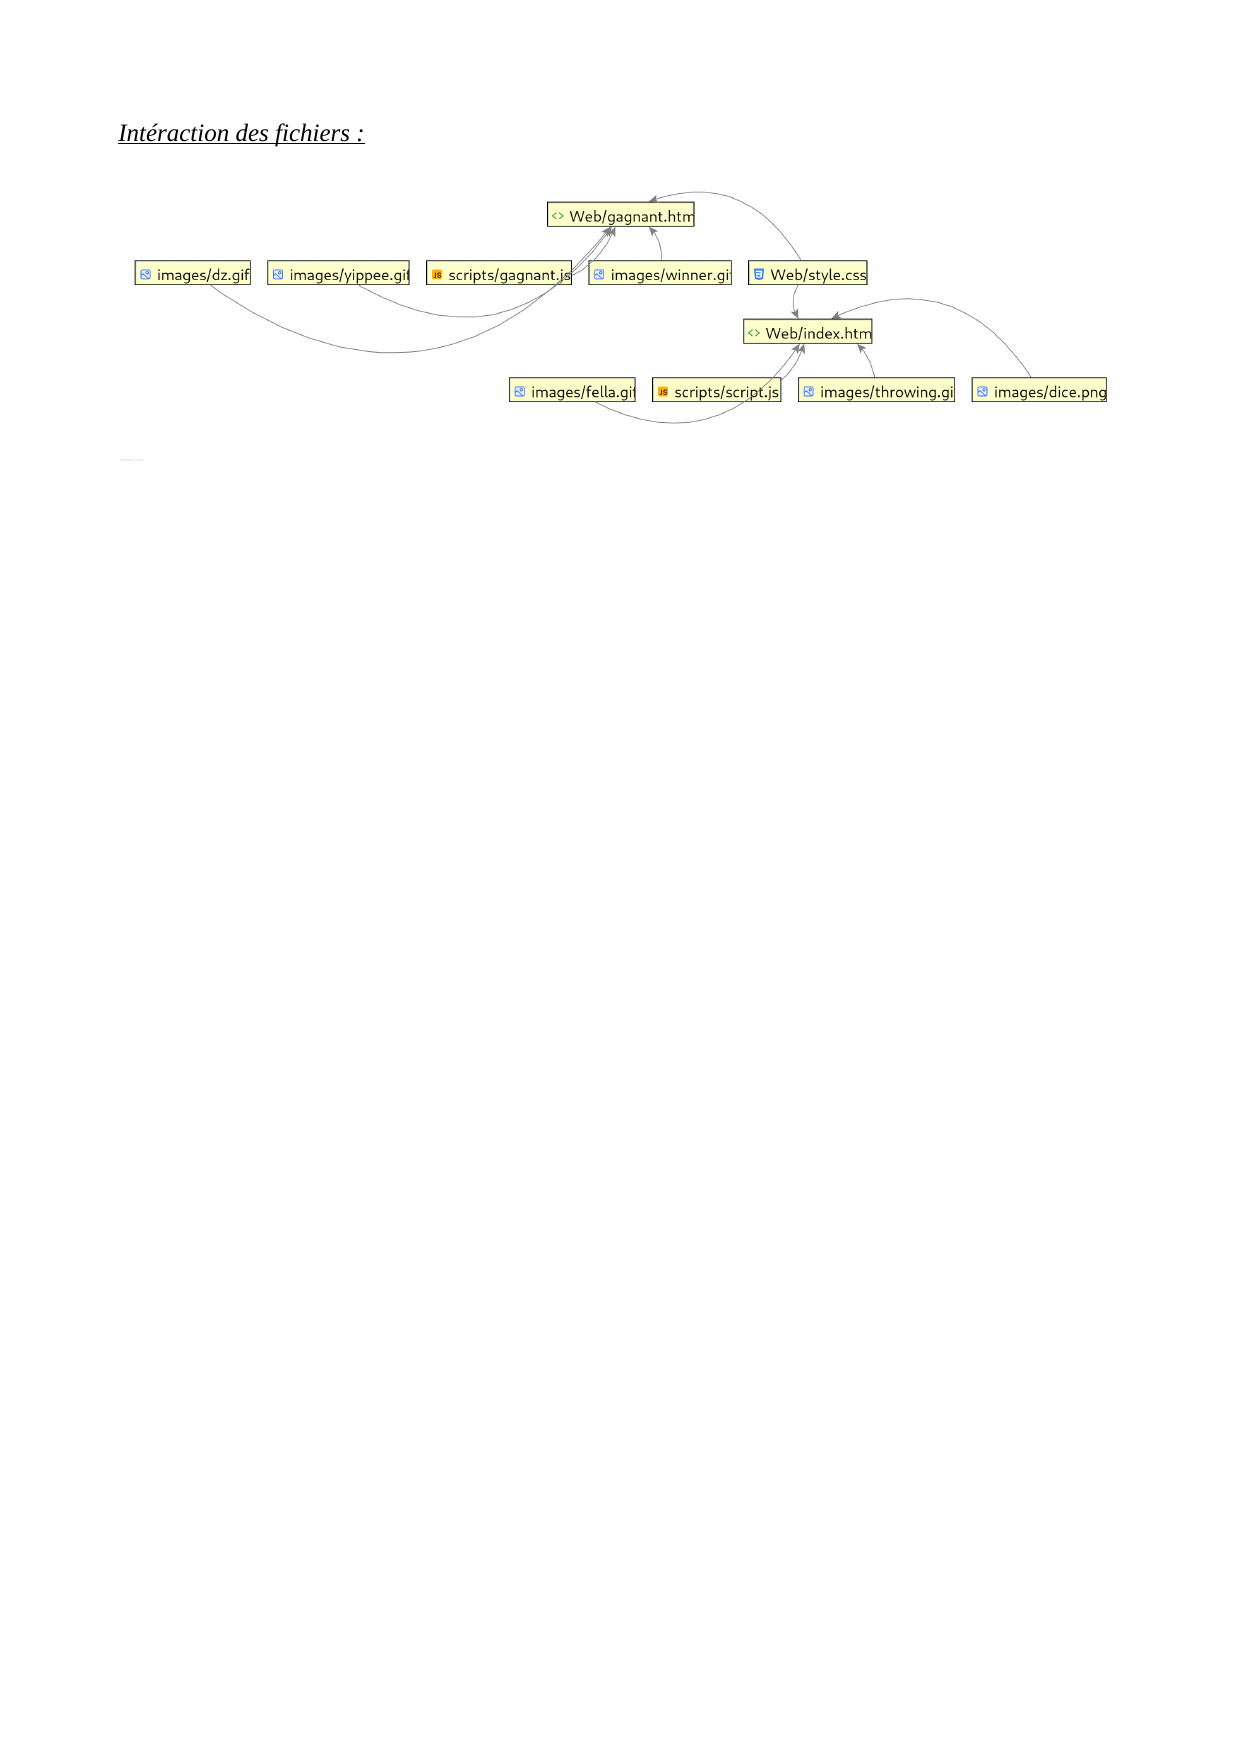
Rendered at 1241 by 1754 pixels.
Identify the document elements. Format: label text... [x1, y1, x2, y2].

picture [118, 175, 1123, 463]
text Intéraction des fichiers : [118, 118, 1122, 147]
